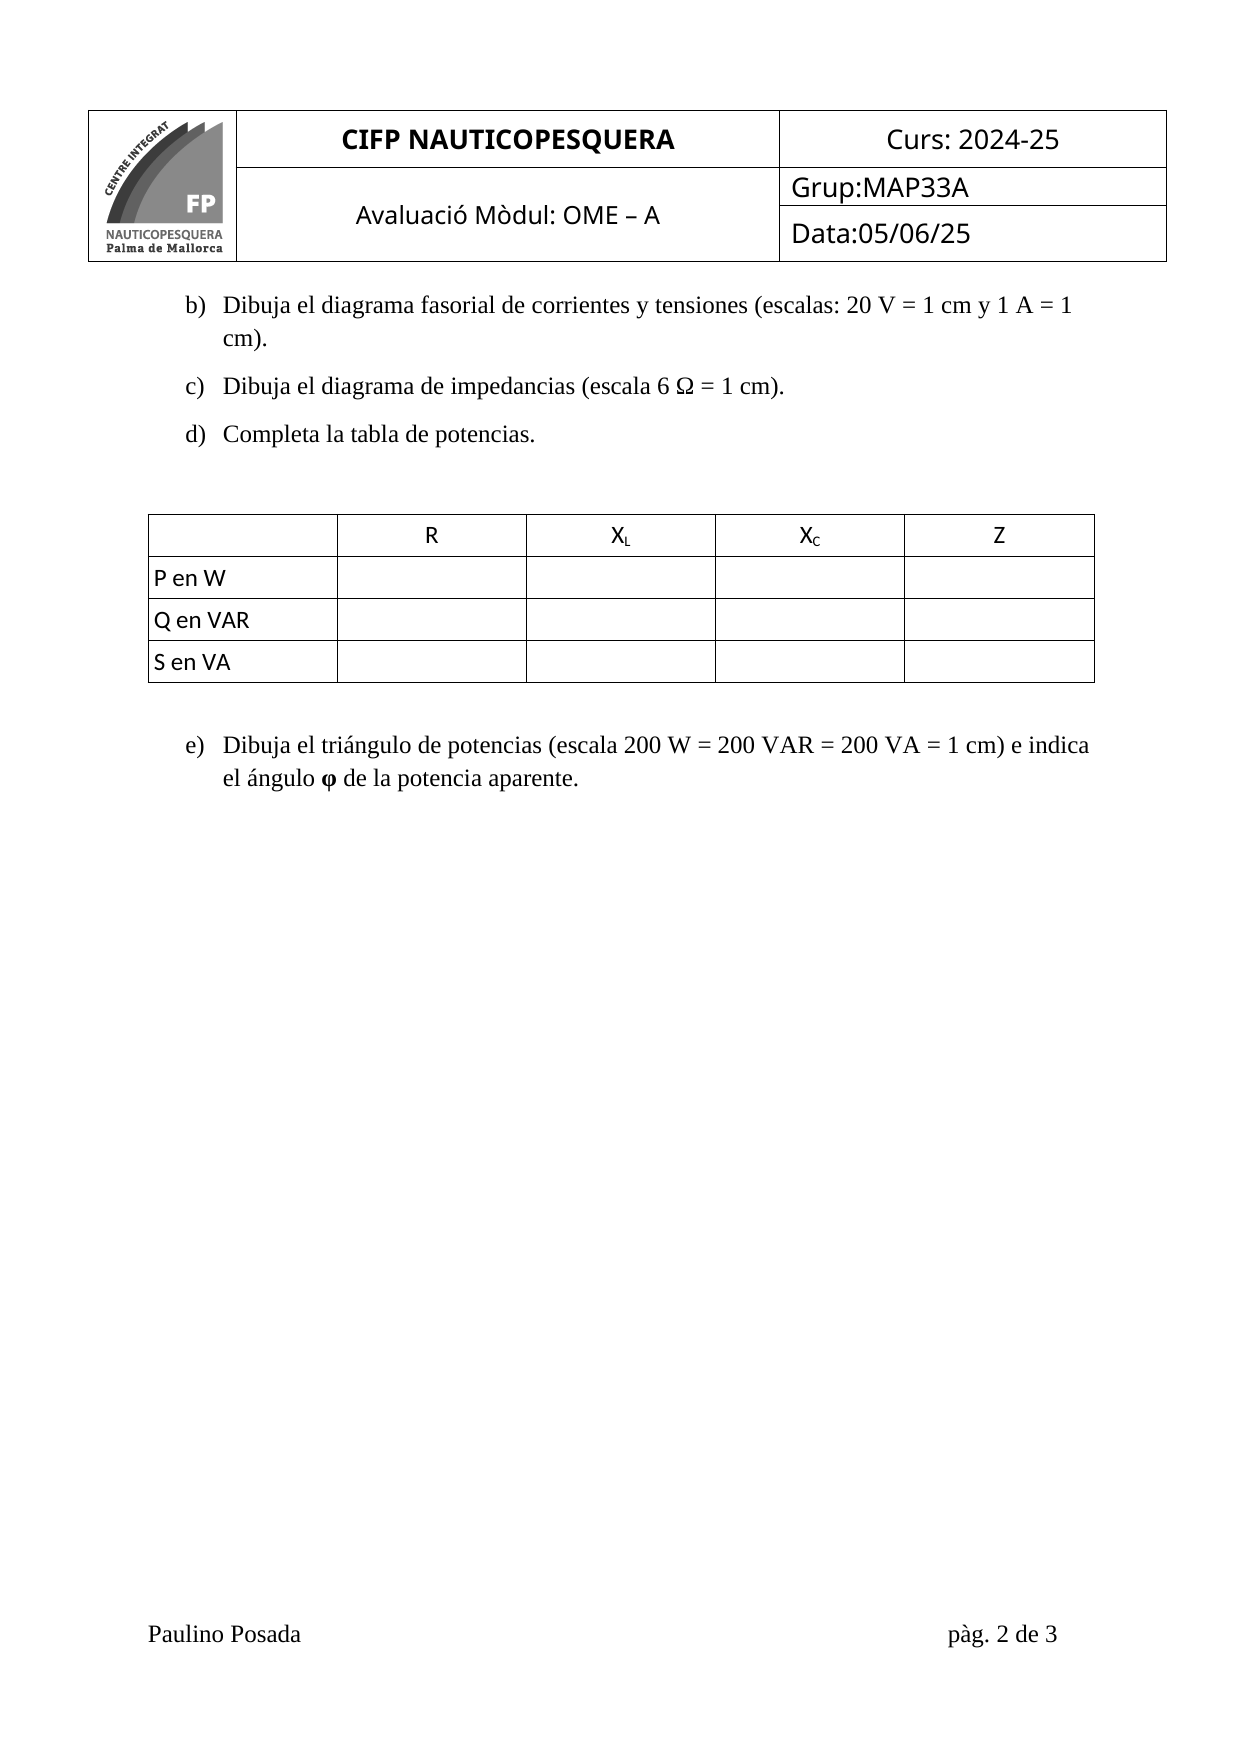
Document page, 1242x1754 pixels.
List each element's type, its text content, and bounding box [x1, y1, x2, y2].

table_cell [905, 557, 1094, 598]
table_cell [338, 557, 526, 598]
table_cell [338, 641, 526, 682]
list Dibuja el diagrama fasorial de corrientes y tensiones (escalas: 20 V = 1 cm y 1 A = 1 cm). [185, 290, 1094, 352]
table_header Z [905, 515, 1094, 556]
table_cell [716, 599, 904, 640]
picture [100, 111, 229, 260]
list Dibuja el diagrama de impedancias (escala 6 Ω = 1 cm). [185, 371, 1094, 400]
table_cell P en W [149, 557, 337, 598]
table_cell [527, 641, 715, 682]
table_cell [527, 599, 715, 640]
list Completa la tabla de potencias. [185, 419, 1094, 447]
table_cell [905, 641, 1094, 682]
table_cell [338, 599, 526, 640]
table_cell S en VA [149, 641, 337, 682]
table_header XC [716, 515, 904, 556]
list Dibuja el triángulo de potencias (escala 200 W = 200 VAR = 200 VA = 1 cm) e indica el ángulo φ de la potencia aparente. [185, 730, 1094, 792]
table_header [149, 515, 337, 556]
table_cell [527, 557, 715, 598]
table_cell [716, 641, 904, 682]
table_cell Q en VAR [149, 599, 337, 640]
table_cell [716, 557, 904, 598]
table_cell [905, 599, 1094, 640]
table_header R [338, 515, 526, 556]
table_header XL [527, 515, 715, 556]
